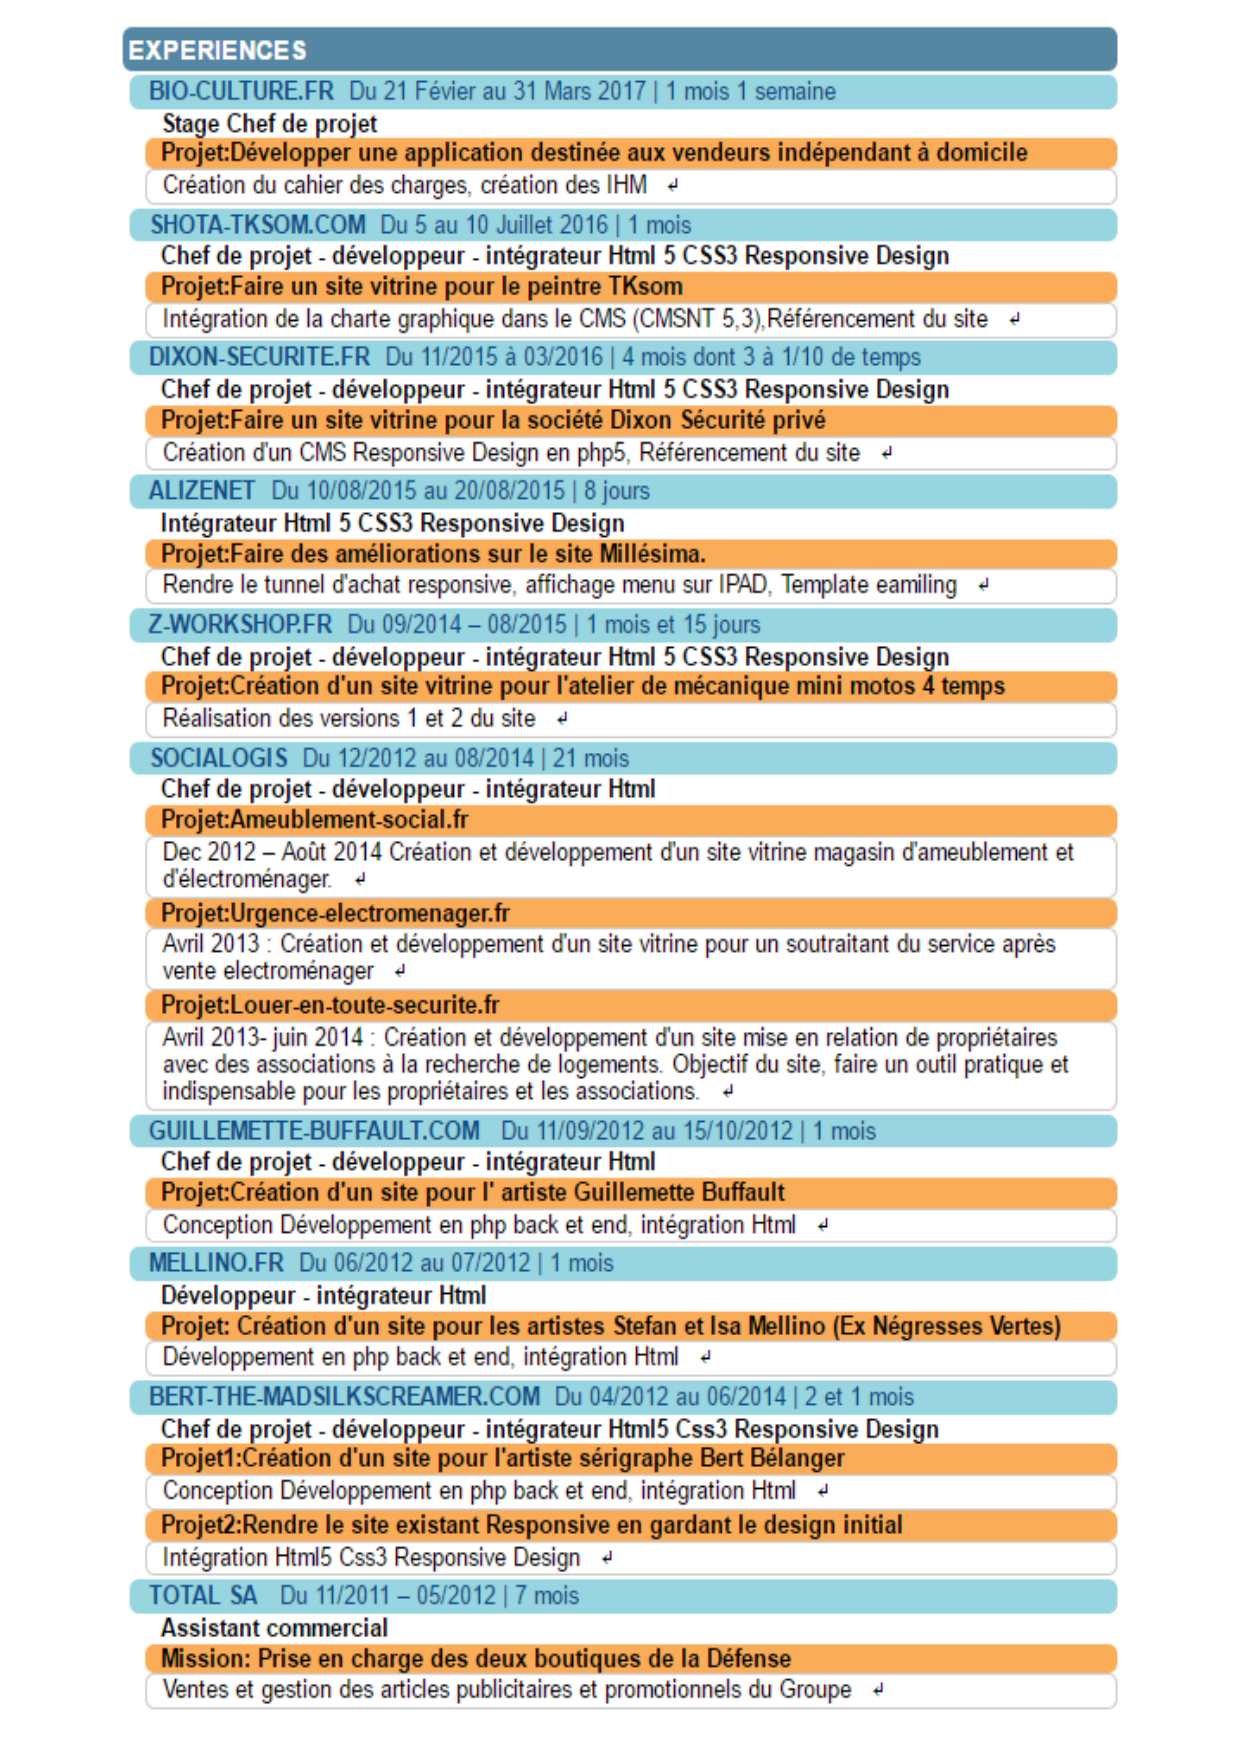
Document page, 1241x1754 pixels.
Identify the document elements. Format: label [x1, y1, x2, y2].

picture [118, 18, 1123, 1725]
